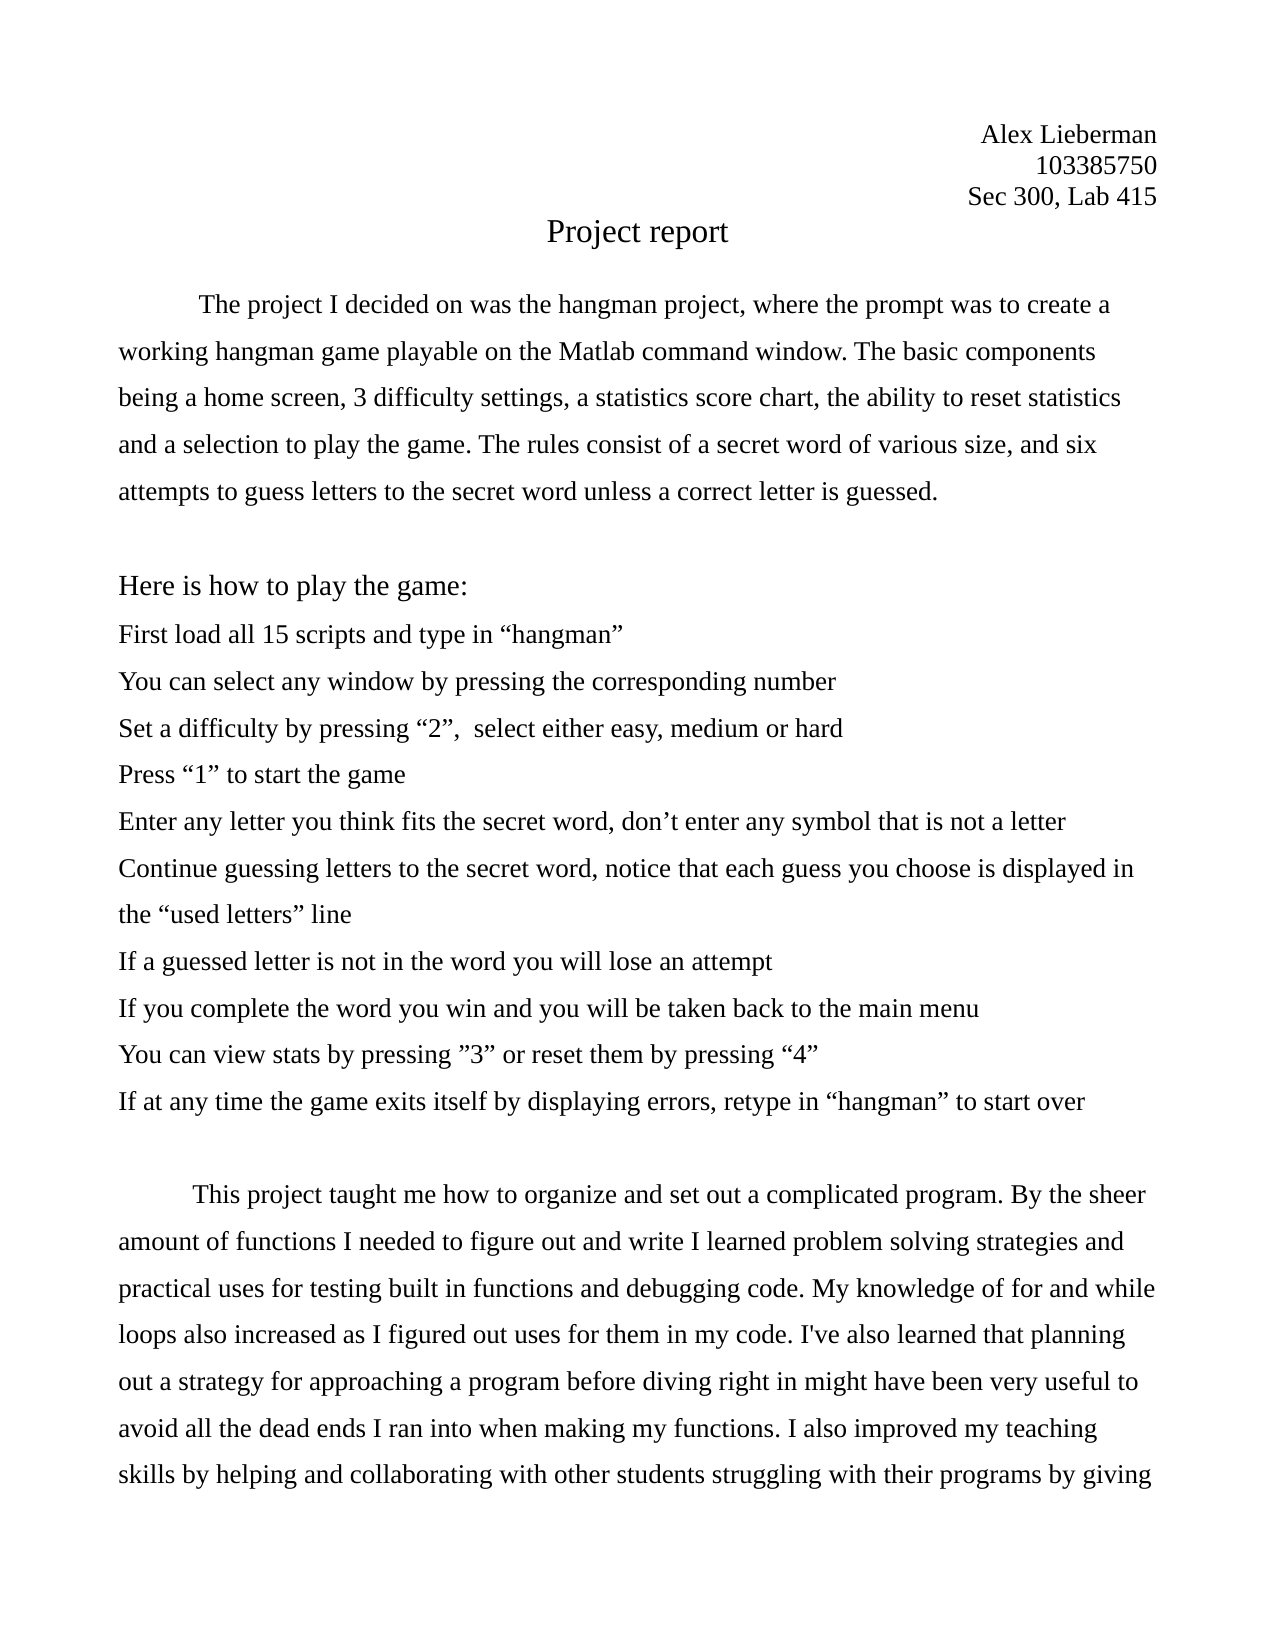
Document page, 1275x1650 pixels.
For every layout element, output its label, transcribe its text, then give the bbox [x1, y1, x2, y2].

text If you complete the word you win and you will be taken back to the main menu [118, 992, 1157, 1023]
text First load all 15 scripts and type in “hangman” [118, 618, 1157, 650]
text Sec 300, Lab 415 [118, 180, 1157, 212]
text Here is how to play the game: [118, 568, 1157, 602]
text Alex Lieberman [118, 118, 1157, 149]
text If at any time the game exits itself by displaying errors, retype in “hangman” to start over [118, 1085, 1157, 1116]
text 103385750 [118, 149, 1157, 180]
text Continue guessing letters to the secret word, notice that each guess you choose is displayed in the “used letters” line [118, 852, 1157, 930]
text You can view stats by pressing ”3” or reset them by pressing “4” [118, 1038, 1157, 1070]
text You can select any window by pressing the corresponding number [118, 665, 1157, 696]
text The project I decided on was the hangman project, where the prompt was to create a working hangman game playable on the Matlab command window. The basic components being a home screen, 3 difficulty settings, a statistics score chart, the ability to reset statistics and a selection to play the game. The rules consist of a secret word of various size, and six attempts to guess letters to the secret word unless a correct letter is guessed. [118, 288, 1157, 506]
text If a guessed letter is not in the word you will lose an attempt [118, 945, 1157, 976]
text Press “1” to start the game [118, 758, 1157, 790]
text Enter any letter you think fits the secret word, don’t enter any symbol that is not a letter [118, 805, 1157, 836]
text Project report [118, 212, 1157, 250]
text Set a difficulty by pressing “2”, select either easy, medium or hard [118, 712, 1157, 743]
text This project taught me how to organize and set out a complicated program. By the sheer amount of functions I needed to figure out and write I learned problem solving strategies and practical uses for testing built in functions and debugging code. My knowledge of for and while loops also increased as I figured out uses for them in my code. I've also learned that planning out a strategy for approaching a program before diving right in might have been very useful to avoid all the dead ends I ran into when making my functions. I also improved my teaching skills by helping and collaborating with other students struggling with their programs by giving [118, 1178, 1157, 1490]
